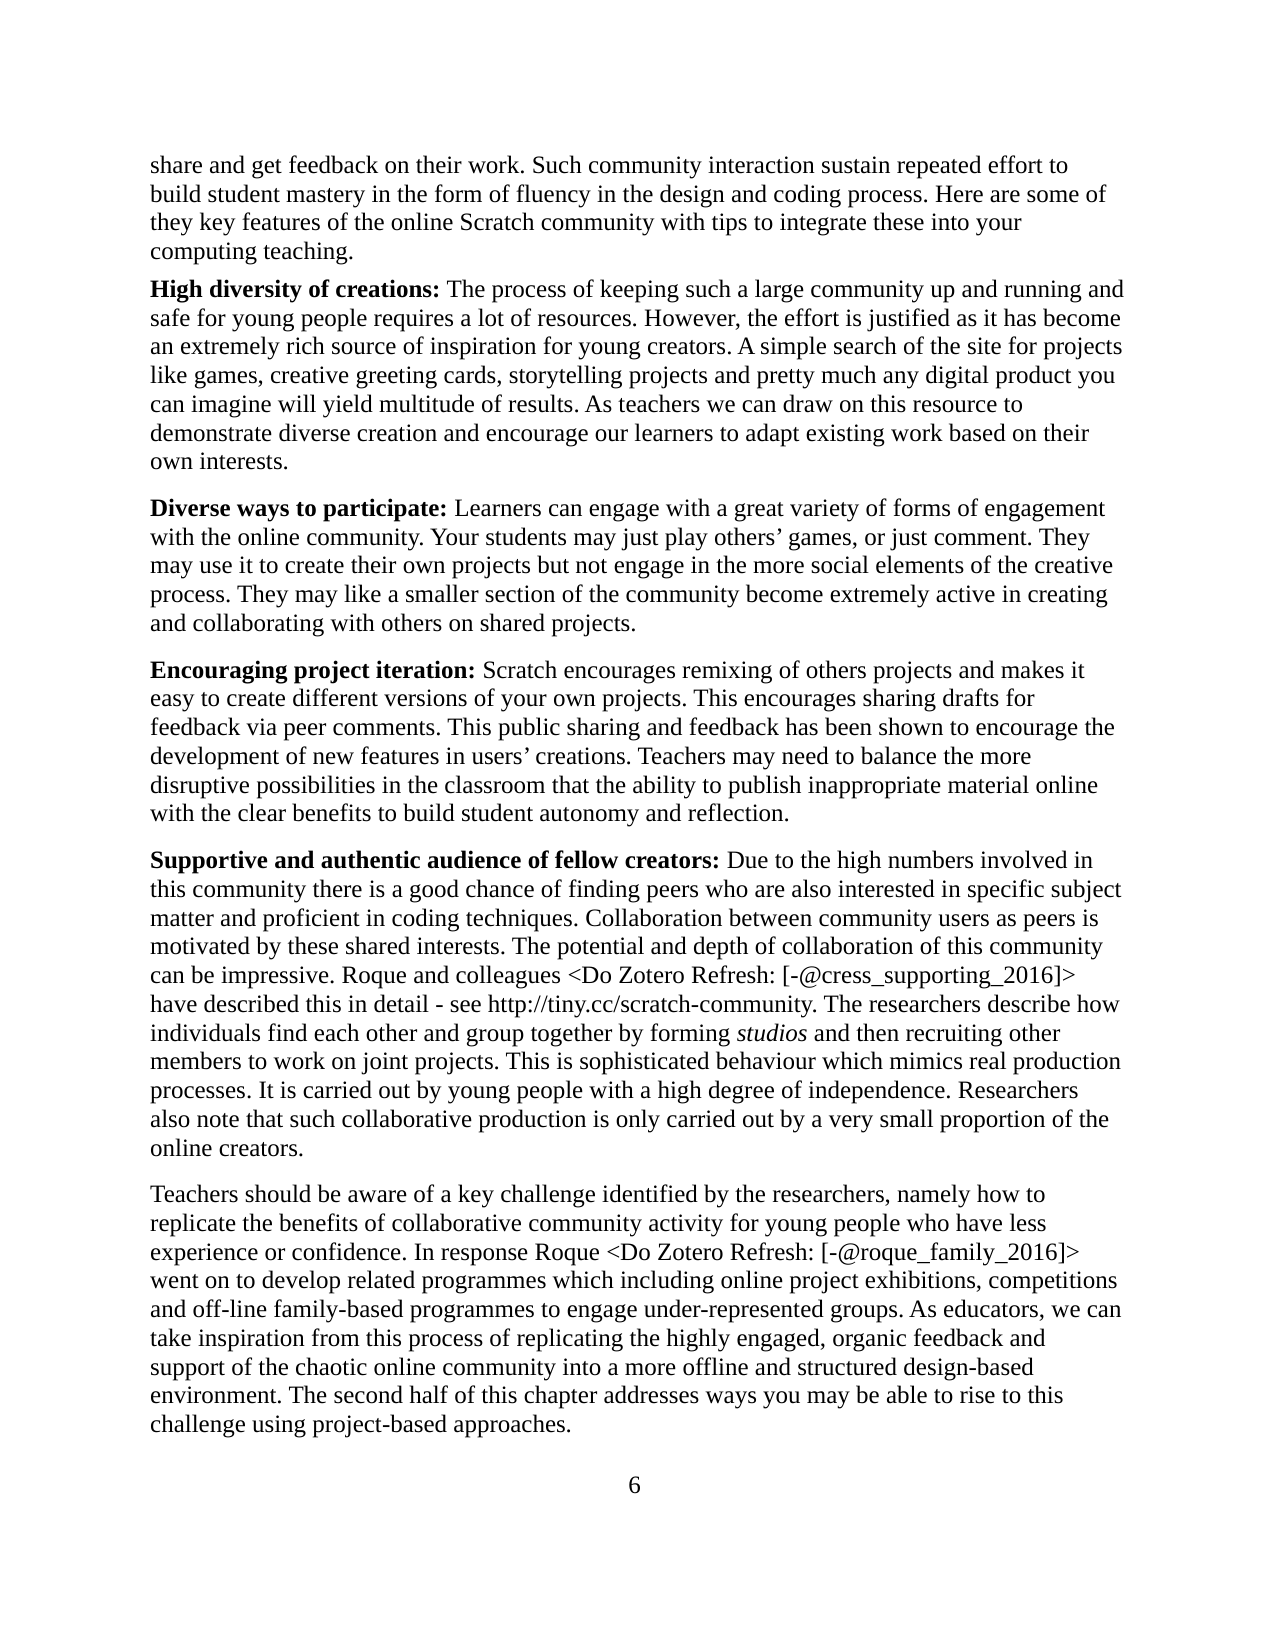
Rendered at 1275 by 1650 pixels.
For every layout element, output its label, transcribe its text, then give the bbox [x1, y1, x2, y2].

text Encouraging project iteration: Scratch encourages remixing of others projects and makes it easy to create different versions of your own projects. This encourages sharing drafts for feedback via peer comments. This public sharing and feedback has been shown to encourage the development of new features in users’ creations. Teachers may need to balance the more disruptive possibilities in the classroom that the ability to publish inappropriate material online with the clear benefits to build student autonomy and reflection. [150, 655, 1125, 827]
text High diversity of creations: The process of keeping such a large community up and running and safe for young people requires a lot of resources. However, the effort is justified as it has become an extremely rich source of inspiration for young creators. A simple search of the site for projects like games, creative greeting cards, storytelling projects and pretty much any digital product you can imagine will yield multitude of results. As teachers we can draw on this resource to demonstrate diverse creation and encourage our learners to adapt existing work based on their own interests. [150, 274, 1125, 475]
text share and get feedback on their work. Such community interaction sustain repeated effort to build student mastery in the form of fluency in the design and coding process. Here are some of they key features of the online Scratch community with tips to integrate these into your computing teaching. [150, 150, 1125, 265]
text Supportive and authentic audience of fellow creators: Due to the high numbers involved in this community there is a good chance of finding peers who are also interested in specific subject matter and proficient in coding techniques. Collaboration between community users as peers is motivated by these shared interests. The potential and depth of collaboration of this community can be impressive. Roque and colleagues <Do Zotero Refresh: [-@cress_supporting_2016]> have described this in detail - see http://tiny.cc/scratch-community. The researchers describe how individuals find each other and group together by forming studios and then recruiting other members to work on joint projects. This is sophisticated behaviour which mimics real production processes. It is carried out by young people with a high degree of independence. Researchers also note that such collaborative production is only carried out by a very small proportion of the online creators. [150, 845, 1125, 1161]
text Diverse ways to participate: Learners can engage with a great variety of forms of engagement with the online community. Your students may just play others’ games, or just comment. They may use it to create their own projects but not engage in the more social elements of the creative process. They may like a smaller section of the community become extremely active in creating and collaborating with others on shared projects. [150, 493, 1125, 637]
text Teachers should be aware of a key challenge identified by the researchers, namely how to replicate the benefits of collaborative community activity for young people who have less experience or confidence. In response Roque <Do Zotero Refresh: [-@roque_family_2016]> went on to develop related programmes which including online project exhibitions, competitions and off-line family-based programmes to engage under-represented groups. As educators, we can take inspiration from this process of replicating the highly engaged, organic feedback and support of the chaotic online community into a more offline and structured design-based environment. The second half of this chapter addresses ways you may be able to rise to this challenge using project-based approaches. [150, 1179, 1125, 1438]
